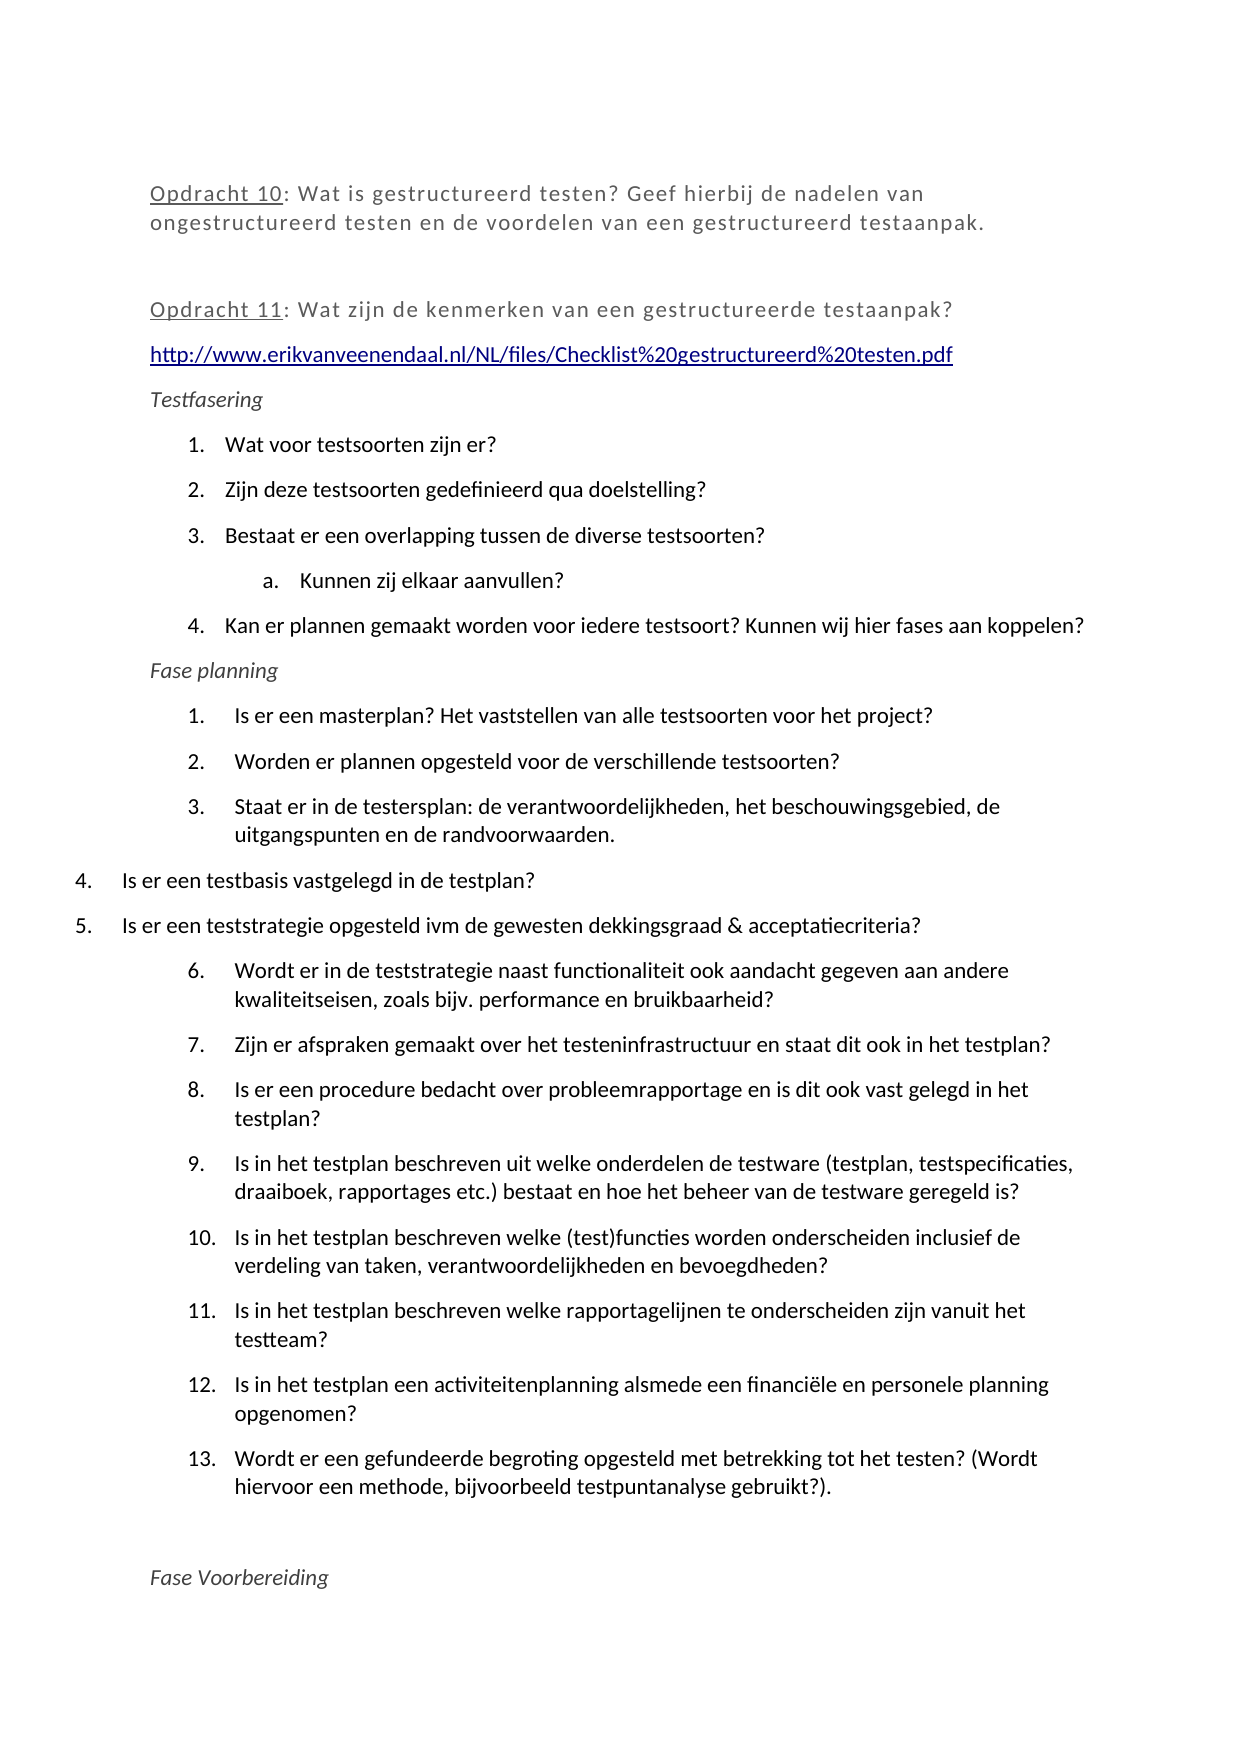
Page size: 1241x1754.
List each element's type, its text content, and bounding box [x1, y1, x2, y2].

list Worden er plannen opgesteld voor de verschillende testsoorten? [187, 747, 1090, 775]
text Testfasering [150, 385, 1090, 413]
list Is er een masterplan? Het vaststellen van alle testsoorten voor het project? [187, 702, 1090, 730]
list Zijn er afspraken gemaakt over het testeninfrastructuur en staat dit ook in het testplan? [187, 1030, 1090, 1058]
list Wordt er een gefundeerde begroting opgesteld met betrekking tot het testen? (Wordt hiervoor een methode, bijvoorbeeld testpuntanalyse gebruikt?). [187, 1444, 1090, 1501]
list Kunnen zij elkaar aanvullen? [262, 566, 1090, 594]
text Fase planning [150, 656, 1090, 684]
list Zijn deze testsoorten gedefinieerd qua doelstelling? [187, 476, 1090, 504]
text Opdracht 10: Wat is gestructureerd testen? Geef hierbij de nadelen van ongestructureerd testen en de voordelen van een gestructureerd testaanpak. [150, 150, 1090, 236]
list Is er een teststrategie opgesteld ivm de gewesten dekkingsgraad & acceptatiecriteria? [75, 911, 1090, 939]
list Is in het testplan een activiteitenplanning alsmede een financiële en personele planning opgenomen? [187, 1370, 1090, 1427]
list Kan er plannen gemaakt worden voor iedere testsoort? Kunnen wij hier fases aan koppelen? [187, 611, 1090, 639]
list Bestaat er een overlapping tussen de diverse testsoorten? [187, 521, 1090, 549]
list Staat er in de testersplan: de verantwoordelijkheden, het beschouwingsgebied, de uitgangspunten en de randvoorwaarden. [187, 792, 1090, 849]
text http://www.erikvanveenendaal.nl/NL/files/Checklist%20gestructureerd%20testen.pdf [150, 340, 1090, 368]
list Wordt er in de teststrategie naast functionaliteit ook aandacht gegeven aan andere kwaliteitseisen, zoals bijv. performance en bruikbaarheid? [187, 956, 1090, 1013]
list Is er een testbasis vastgelegd in de testplan? [75, 866, 1090, 894]
text Fase Voorbereiding [150, 1563, 1090, 1591]
list Wat voor testsoorten zijn er? [187, 430, 1090, 458]
list Is in het testplan beschreven uit welke onderdelen de testware (testplan, testspecificaties, draaiboek, rapportages etc.) bestaat en hoe het beheer van de testware geregeld is? [187, 1149, 1090, 1206]
text Opdracht 11: Wat zijn de kenmerken van een gestructureerde testaanpak? [150, 295, 1090, 323]
list Is in het testplan beschreven welke rapportagelijnen te onderscheiden zijn vanuit het testteam? [187, 1296, 1090, 1353]
list Is er een procedure bedacht over probleemrapportage en is dit ook vast gelegd in het testplan? [187, 1075, 1090, 1132]
list Is in het testplan beschreven welke (test)functies worden onderscheiden inclusief de verdeling van taken, verantwoordelijkheden en bevoegdheden? [187, 1223, 1090, 1279]
